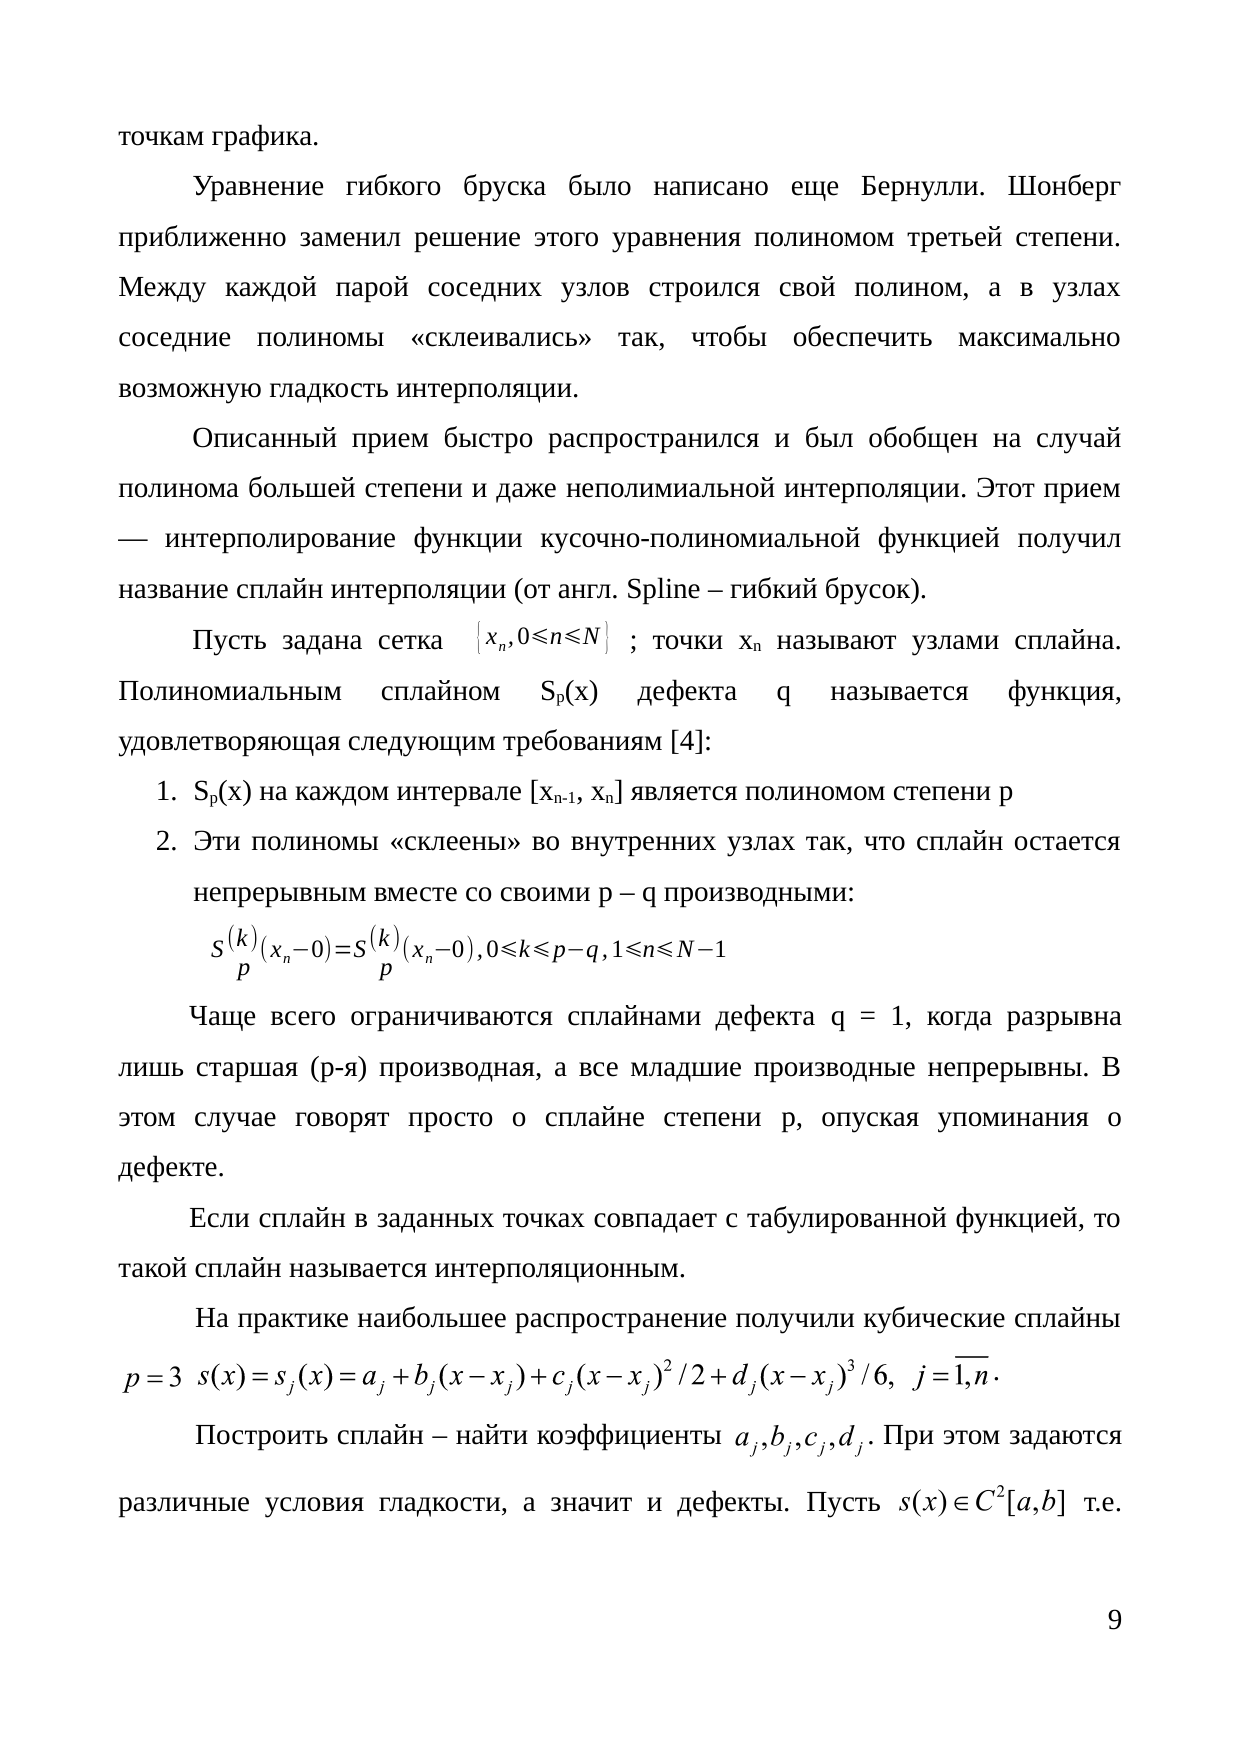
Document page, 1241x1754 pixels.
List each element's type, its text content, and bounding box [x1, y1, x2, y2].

picture [895, 1478, 1069, 1523]
text Пусть задана сетка ; точки xn называют узлами сплайна. Полиномиальным сплайном Sp(x) дефекта q называется функция, удовлетворяющая следующим требованиям [4]: [118, 621, 1122, 756]
text Чаще всего ограничиваются сплайнами дефекта q = 1, когда разрывна лишь старшая (p-я) производная, а все младшие производные непрерывны. В этом случае говорят просто о сплайне степени p, опуская упоминания о дефекте. [118, 998, 1122, 1183]
text Если сплайн в заданных точках совпадает с табулированной функцией, то такой сплайн называется интерполяционным. [118, 1200, 1122, 1283]
text Уравнение гибкого бруска было написано еще Бернулли. Шонберг приближенно заменил решение этого уравнения полиномом третьей степени. Между каждой парой соседних узлов строился свой полином, а в узлах соседние полиномы «склеивались» так, чтобы обеспечить максимально возможную гладкость интерполяции. [118, 168, 1122, 403]
text Описанный прием быстро распространился и был обобщен на случай полинома большей степени и даже неполимиальной интерполяции. Этот прием — интерполирование функции кусочно-полиномиальной функцией получил название сплайн интерполяции (от англ. Spline – гибкий брусок). [118, 420, 1122, 604]
text точкам графика. [118, 118, 1122, 152]
picture [118, 1361, 187, 1399]
list Эти полиномы «склеены» во внутренних узлах так, что сплайн остается непрерывным вместе со своими p – q производными: [156, 823, 1122, 982]
picture [731, 1418, 868, 1462]
picture [194, 1350, 993, 1401]
list Sp(x) на каждом интервале [xn-1, xn] является полиномом степени p [156, 773, 1122, 807]
text Построить сплайн – найти коэффициенты . При этом задаются различные условия гладкости, а значит и дефекты. Пусть т.е. [118, 1417, 1122, 1522]
text На практике наибольшее распространение получили кубические сплайны . [118, 1300, 1122, 1401]
